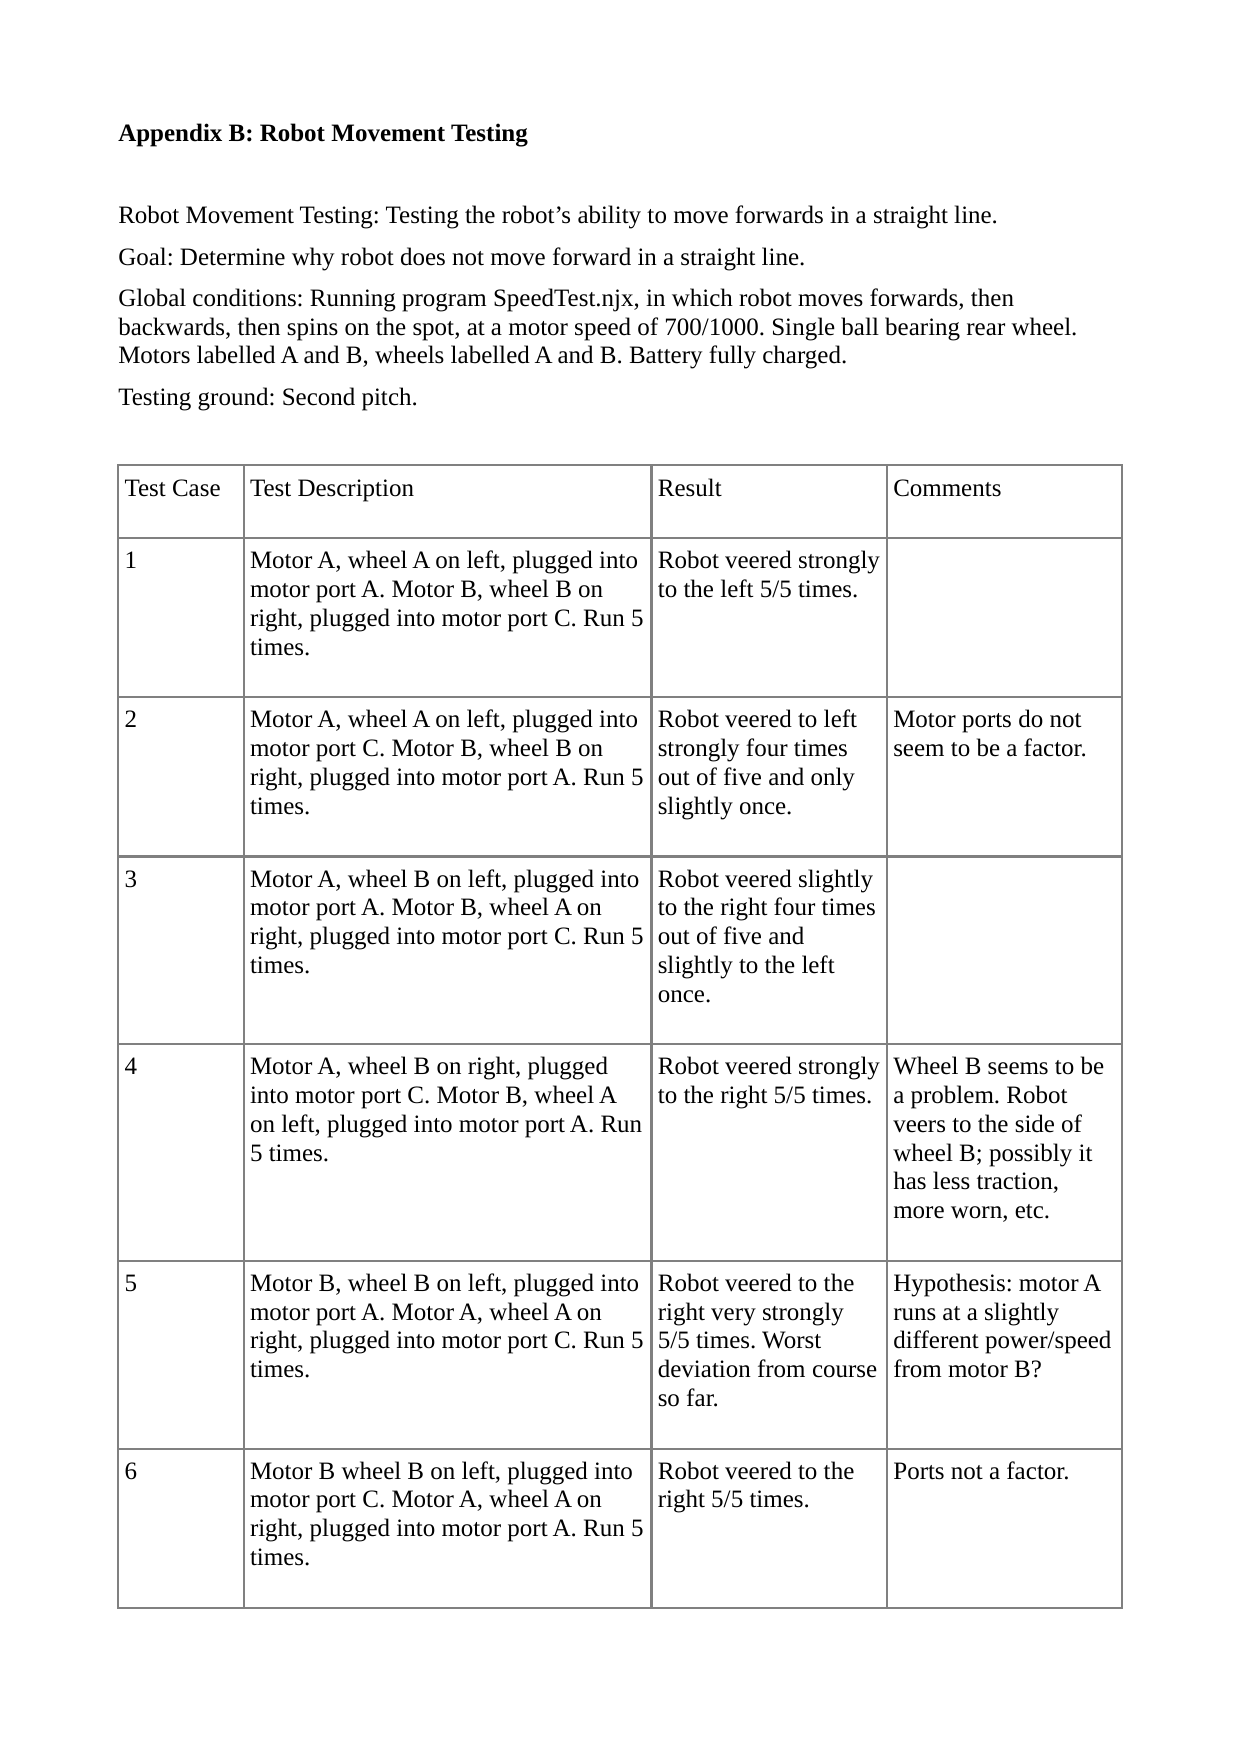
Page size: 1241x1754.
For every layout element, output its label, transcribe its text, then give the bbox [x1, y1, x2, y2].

table_cell 6 [119, 1450, 243, 1607]
table_cell 4 [119, 1045, 243, 1260]
table_cell 3 [119, 858, 243, 1043]
table_header Comments [888, 466, 1121, 537]
table_cell Motor A, wheel B on left, plugged into motor port A. Motor B, wheel A on right, plugged into motor port C. Run 5 times. [245, 858, 650, 1043]
table_cell Hypothesis: motor A runs at a slightly different power/speed from motor B? [888, 1262, 1121, 1447]
table_cell Motor B wheel B on left, plugged into motor port C. Motor A, wheel A on right, plugged into motor port A. Run 5 times. [245, 1450, 650, 1607]
table_cell Robot veered slightly to the right four times out of five and slightly to the left once. [653, 858, 886, 1043]
table_cell [888, 858, 1121, 1043]
text Global conditions: Running program SpeedTest.njx, in which robot moves forwards, then backwards, then spins on the spot, at a motor speed of 700/1000. Single ball bearing rear wheel. Motors labelled A and B, wheels labelled A and B. Battery fully charged. [118, 283, 1122, 369]
table_cell Robot veered to left strongly four times out of five and only slightly once. [653, 698, 886, 855]
text Testing ground: Second pitch. [118, 382, 1122, 411]
table_cell Motor ports do not seem to be a factor. [888, 698, 1121, 855]
table_cell Ports not a factor. [888, 1450, 1121, 1607]
table_cell 2 [119, 698, 243, 855]
table_cell Motor A, wheel A on left, plugged into motor port C. Motor B, wheel B on right, plugged into motor port A. Run 5 times. [245, 698, 650, 855]
table_cell 1 [119, 539, 243, 696]
text Goal: Determine why robot does not move forward in a straight line. [118, 242, 1122, 271]
table_header Result [653, 466, 886, 537]
table_cell Motor A, wheel A on left, plugged into motor port A. Motor B, wheel B on right, plugged into motor port C. Run 5 times. [245, 539, 650, 696]
table_cell Robot veered to the right very strongly 5/5 times. Worst deviation from course so far. [653, 1262, 886, 1447]
table_cell Robot veered to the right 5/5 times. [653, 1450, 886, 1607]
table_cell Motor B, wheel B on left, plugged into motor port A. Motor A, wheel A on right, plugged into motor port C. Run 5 times. [245, 1262, 650, 1447]
table_header Test Case [119, 466, 243, 537]
table_cell [888, 539, 1121, 696]
table_cell Wheel B seems to be a problem. Robot veers to the side of wheel B; possibly it has less traction, more worn, etc. [888, 1045, 1121, 1260]
text Appendix B: Robot Movement Testing [118, 118, 1122, 147]
table_cell 5 [119, 1262, 243, 1447]
table_cell Robot veered strongly to the left 5/5 times. [653, 539, 886, 696]
table_cell Motor A, wheel B on right, plugged into motor port C. Motor B, wheel A on left, plugged into motor port A. Run 5 times. [245, 1045, 650, 1260]
table_header Test Description [245, 466, 650, 537]
table_cell Robot veered strongly to the right 5/5 times. [653, 1045, 886, 1260]
text Robot Movement Testing: Testing the robot’s ability to move forwards in a straight line. [118, 201, 1122, 229]
